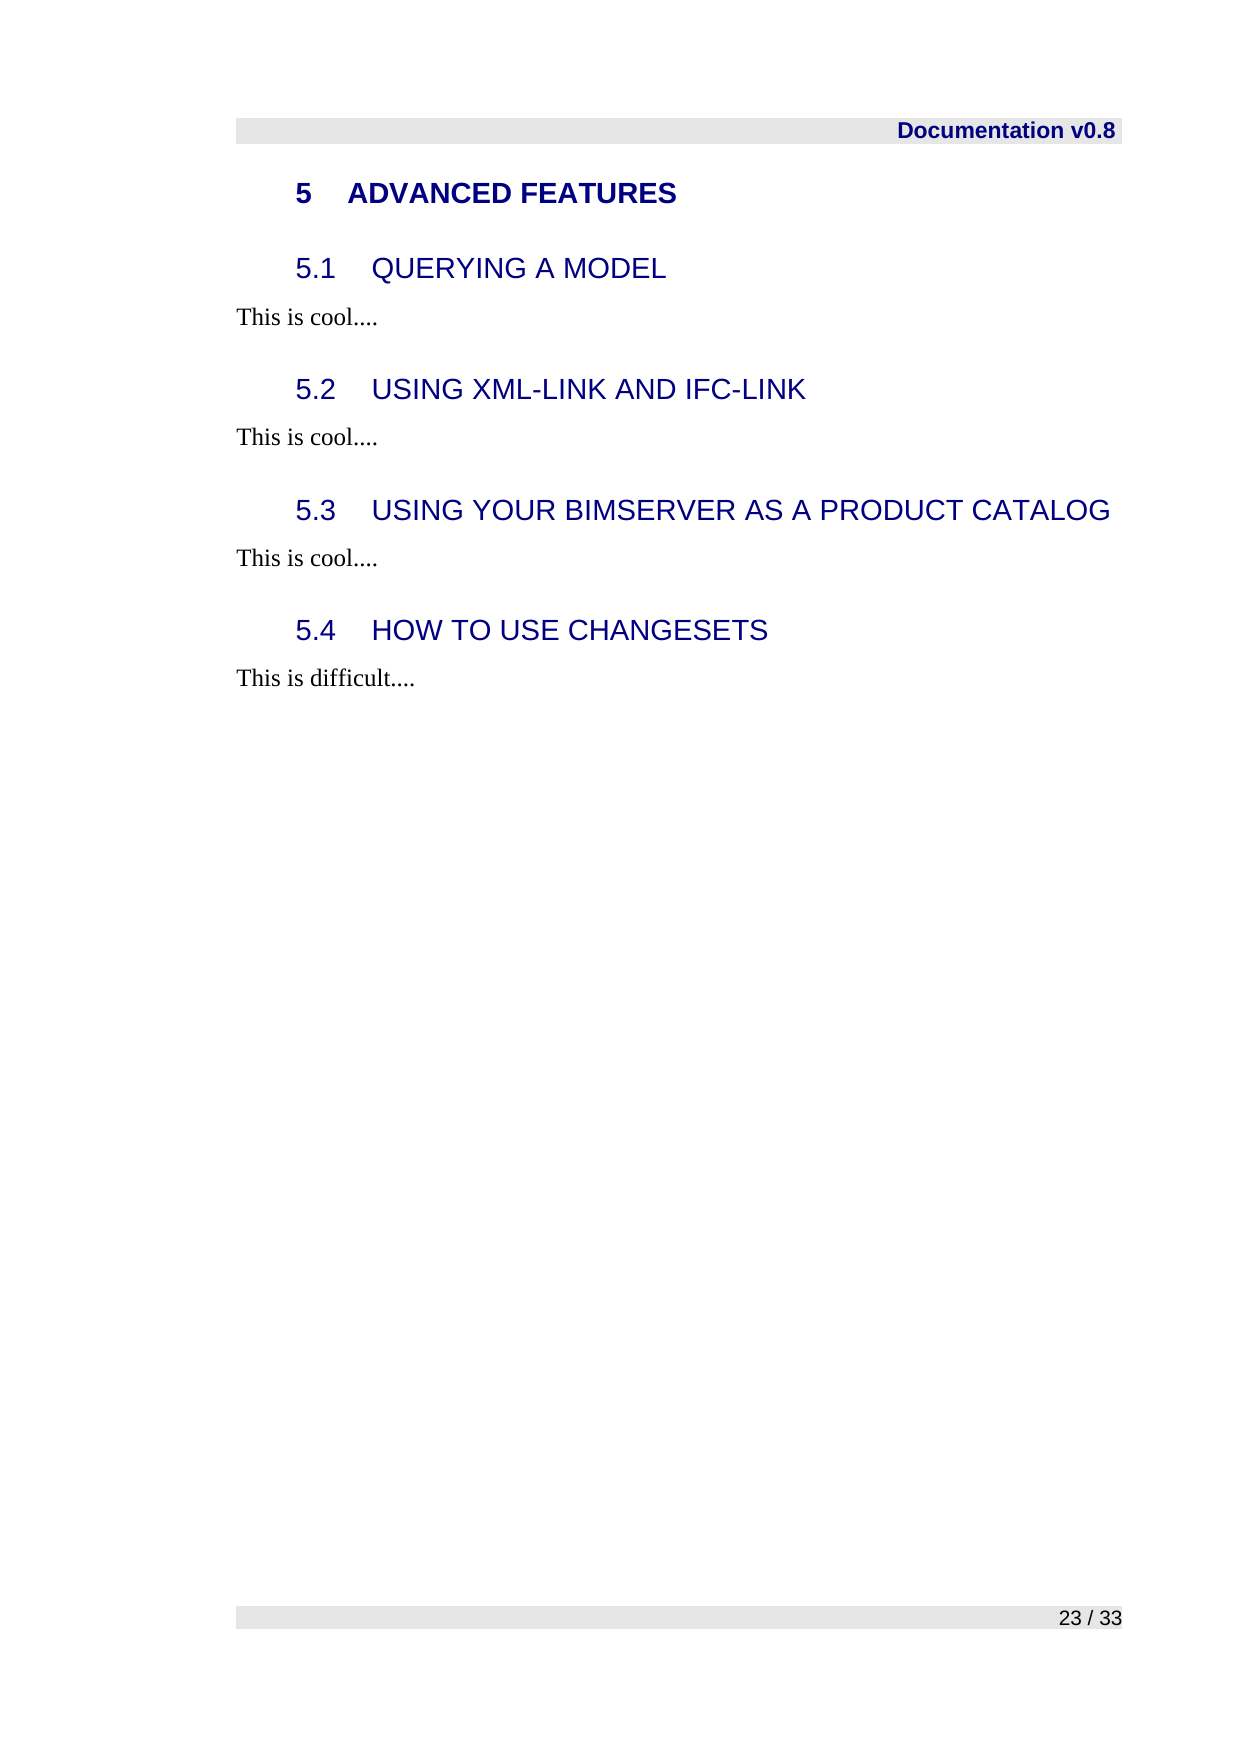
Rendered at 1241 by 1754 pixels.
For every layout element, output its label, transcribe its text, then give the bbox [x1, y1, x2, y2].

text This is cool.... [236, 423, 1122, 451]
subtitle Using your BIMserver as a product catalog [236, 493, 1122, 526]
subtitle Using XML-Link and IFC-Link [236, 373, 1122, 406]
subtitle Advanced features [236, 177, 1122, 210]
text This is difficult.... [236, 664, 1122, 692]
subtitle How to use ChangeSets [236, 614, 1122, 647]
text This is cool.... [236, 303, 1122, 330]
text This is cool.... [236, 544, 1122, 572]
subtitle Querying a model [236, 252, 1122, 285]
